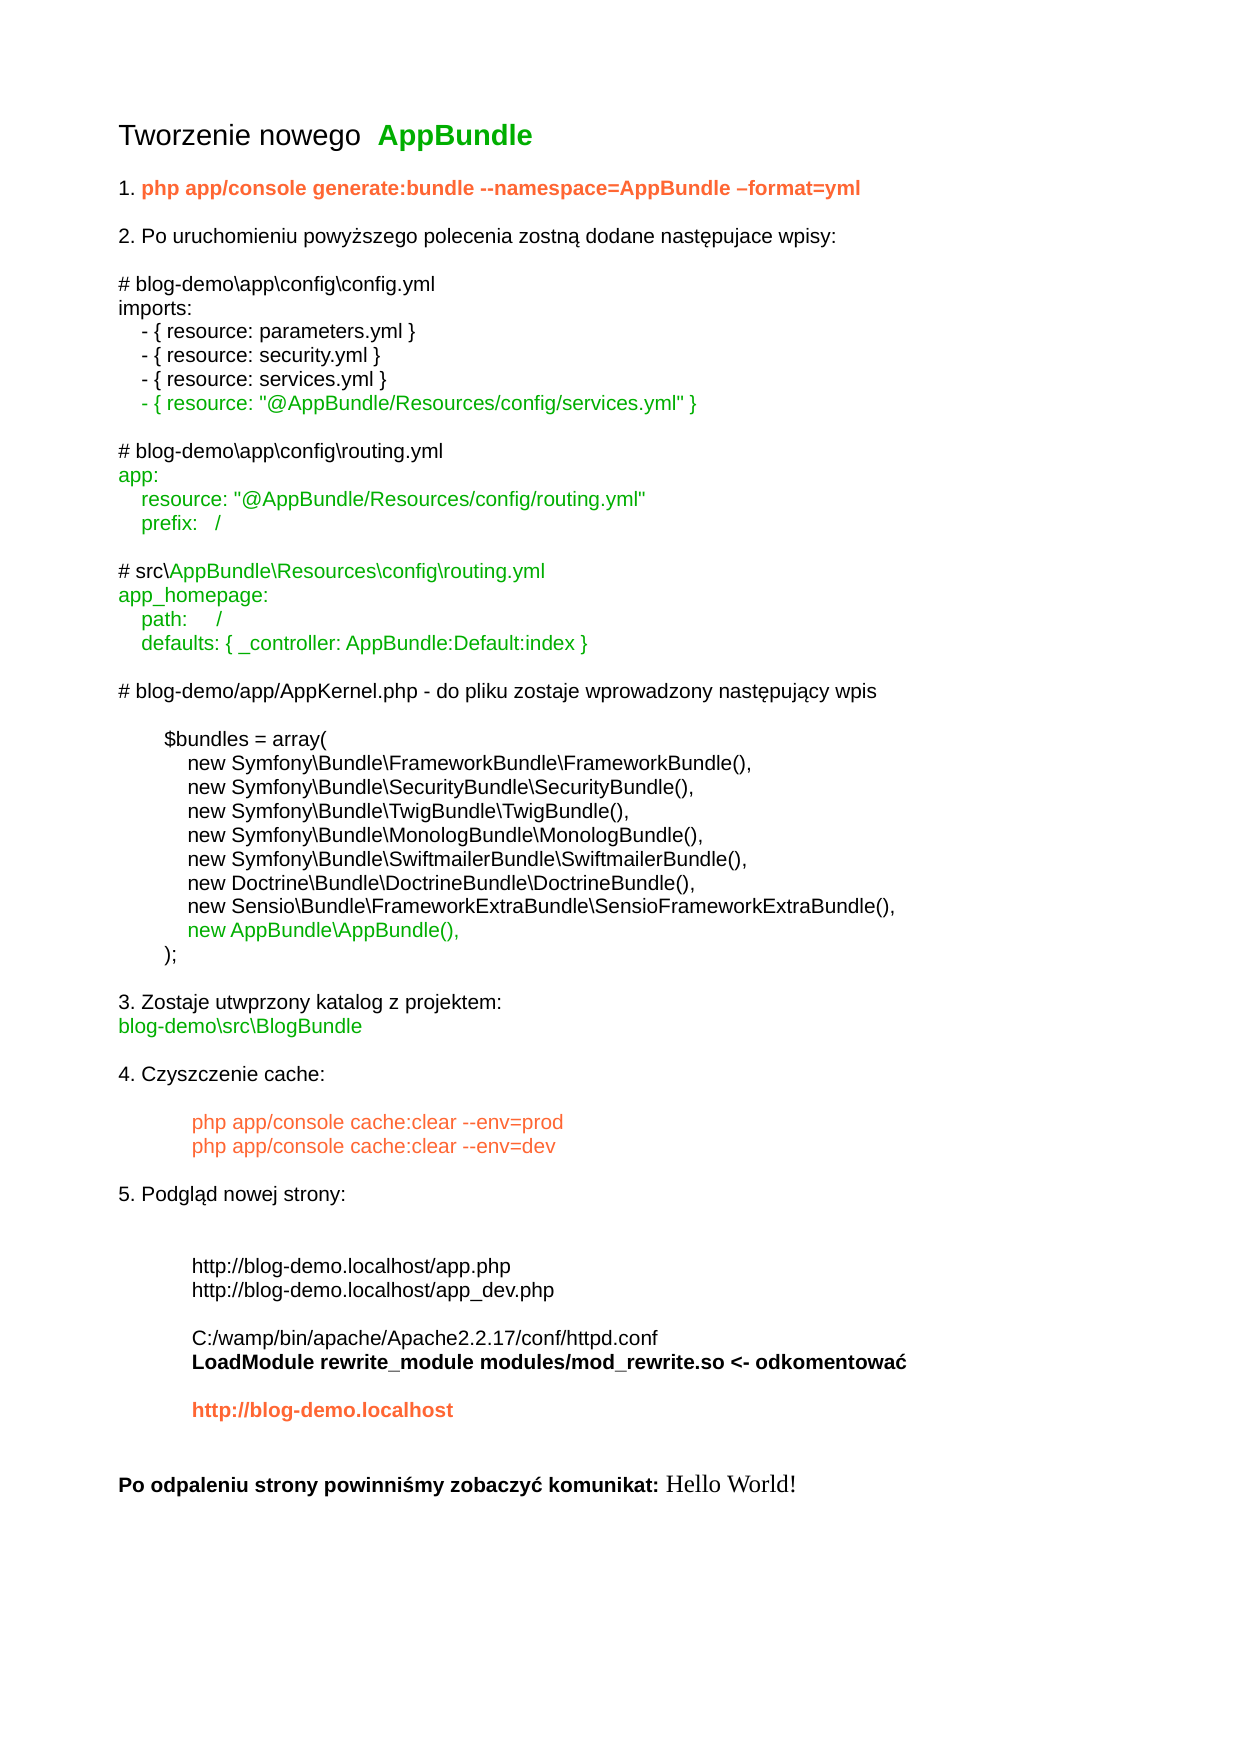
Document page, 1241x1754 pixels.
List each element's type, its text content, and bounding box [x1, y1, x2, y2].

text blog-demo\src\BlogBundle [118, 1014, 1122, 1038]
text Tworzenie nowego AppBundle [118, 118, 1122, 152]
text 2. Po uruchomieniu powyższego polecenia zostną dodane następujace wpisy: [118, 223, 1122, 247]
text app_homepage: [118, 583, 1122, 607]
text http://blog-demo.localhost [118, 1397, 1122, 1421]
text new Symfony\Bundle\MonologBundle\MonologBundle(), [118, 822, 1122, 846]
text imports: [118, 295, 1122, 319]
text new Doctrine\Bundle\DoctrineBundle\DoctrineBundle(), [118, 870, 1122, 894]
text new Symfony\Bundle\TwigBundle\TwigBundle(), [118, 798, 1122, 822]
text C:/wamp/bin/apache/Apache2.2.17/conf/httpd.conf [118, 1326, 1122, 1349]
text Po odpaleniu strony powinniśmy zobaczyć komunikat: Hello World! [118, 1469, 1122, 1498]
text new Symfony\Bundle\FrameworkBundle\FrameworkBundle(), [118, 751, 1122, 774]
text 4. Czyszczenie cache: [118, 1062, 1122, 1086]
text $bundles = array( [118, 727, 1122, 751]
text 3. Zostaje utwprzony katalog z projektem: [118, 990, 1122, 1014]
text 1. php app/console generate:bundle --namespace=AppBundle –format=yml [118, 176, 1122, 199]
text # blog-demo/app/AppKernel.php - do pliku zostaje wprowadzony następujący wpis [118, 679, 1122, 703]
text new AppBundle\AppBundle(), [118, 918, 1122, 942]
text app: [118, 463, 1122, 487]
text - { resource: "@AppBundle/Resources/config/services.yml" } [118, 391, 1122, 415]
text php app/console cache:clear --env=prod [118, 1110, 1122, 1134]
text - { resource: security.yml } [118, 343, 1122, 367]
text new Symfony\Bundle\SwiftmailerBundle\SwiftmailerBundle(), [118, 846, 1122, 870]
text 5. Podgląd nowej strony: [118, 1182, 1122, 1206]
text defaults: { _controller: AppBundle:Default:index } [118, 631, 1122, 655]
text - { resource: services.yml } [118, 367, 1122, 391]
text php app/console cache:clear --env=dev [118, 1134, 1122, 1158]
text new Sensio\Bundle\FrameworkExtraBundle\SensioFrameworkExtraBundle(), [118, 894, 1122, 918]
text path: / [118, 607, 1122, 631]
text resource: "@AppBundle/Resources/config/routing.yml" [118, 487, 1122, 511]
text http://blog-demo.localhost/app.php [118, 1254, 1122, 1278]
text ); [118, 942, 1122, 966]
text prefix: / [118, 511, 1122, 535]
text new Symfony\Bundle\SecurityBundle\SecurityBundle(), [118, 774, 1122, 798]
text # src\AppBundle\Resources\config\routing.yml [118, 559, 1122, 583]
text LoadModule rewrite_module modules/mod_rewrite.so <- odkomentować [118, 1349, 1122, 1373]
text # blog-demo\app\config\routing.yml [118, 439, 1122, 463]
text http://blog-demo.localhost/app_dev.php [118, 1278, 1122, 1302]
text - { resource: parameters.yml } [118, 319, 1122, 343]
text # blog-demo\app\config\config.yml [118, 271, 1122, 295]
